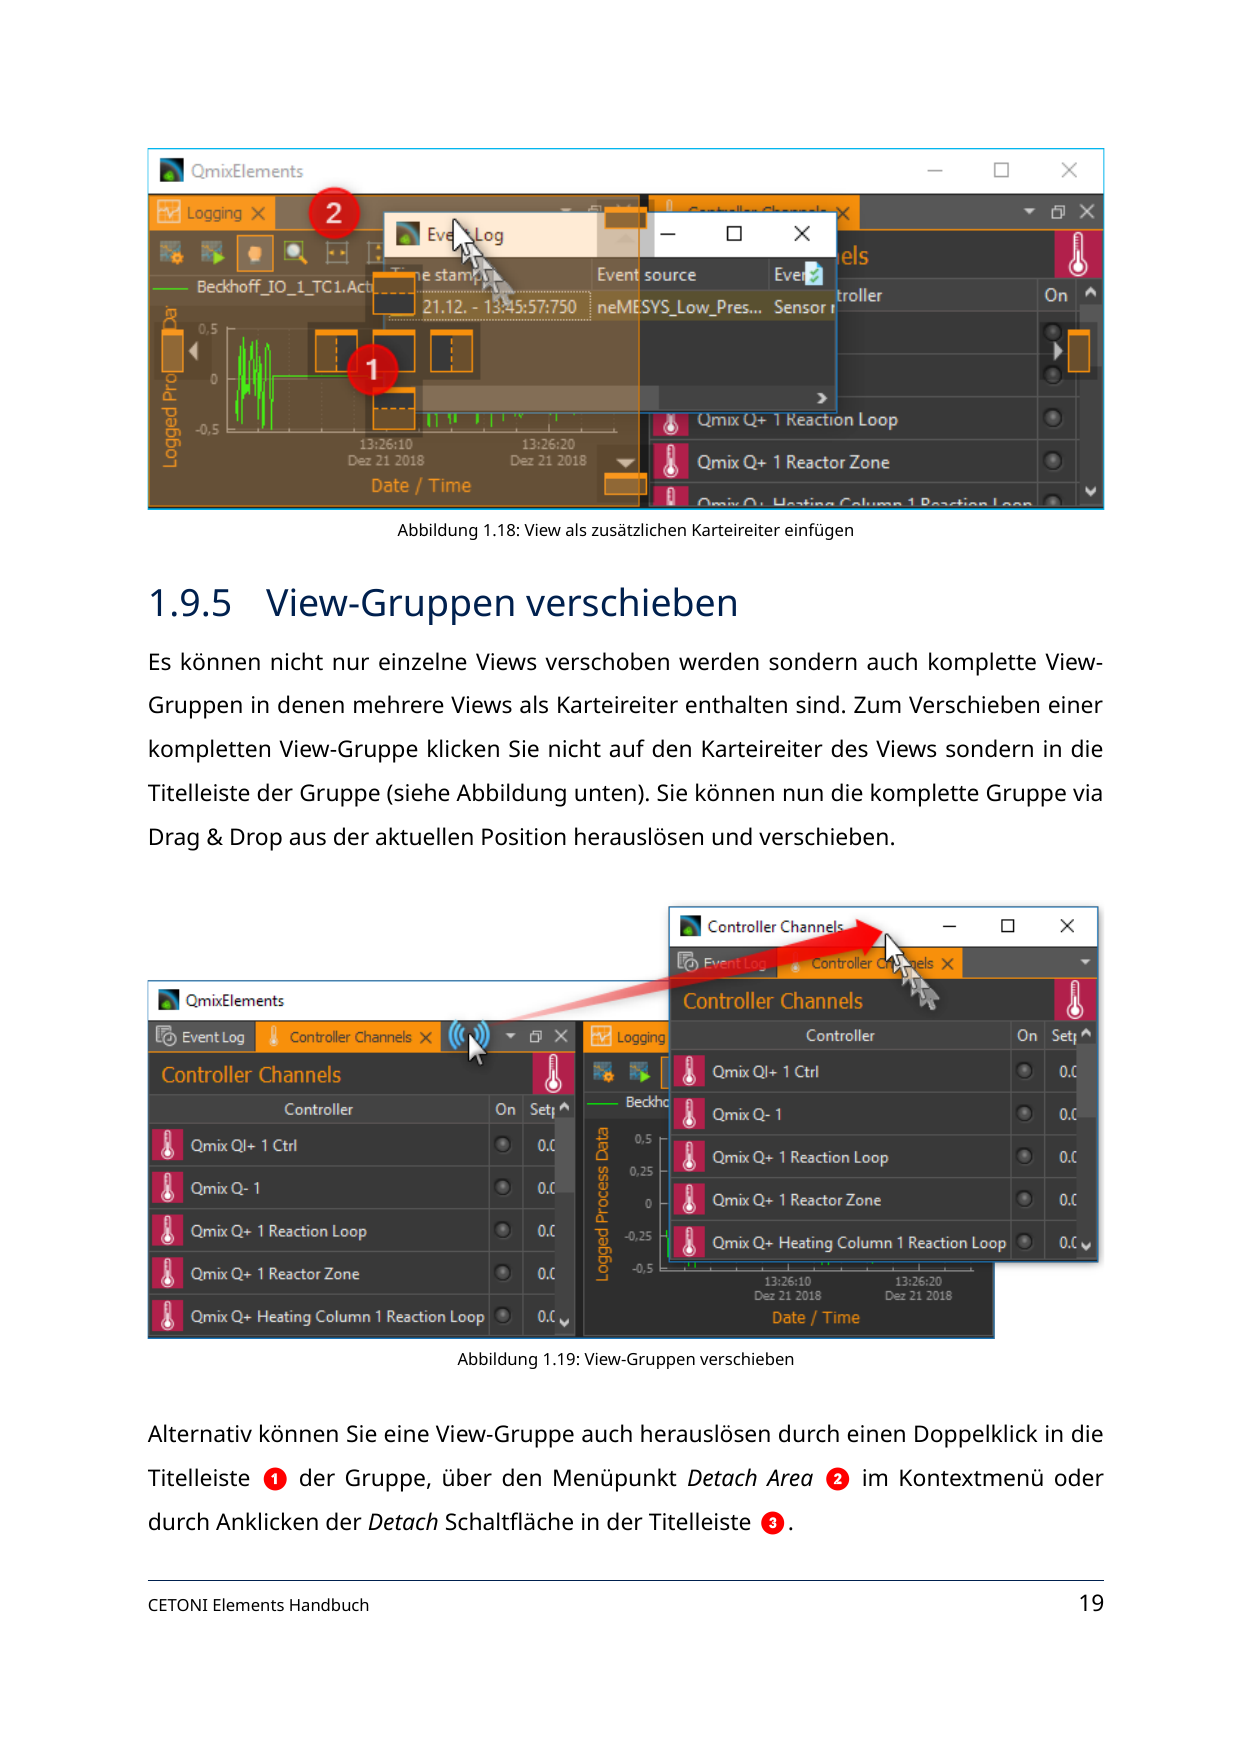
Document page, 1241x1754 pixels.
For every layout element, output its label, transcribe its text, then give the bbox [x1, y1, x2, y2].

subtitle View-Gruppen verschieben [148, 542, 1104, 628]
text Es können nicht nur einzelne Views verschoben werden sondern auch komplette View-Gruppen in denen mehrere Views als Karteireiter enthalten sind. Zum Verschieben einer kompletten View-Gruppe klicken Sie nicht auf den Karteireiter des Views sondern in die Titelleiste der Gruppe (siehe Abbildung unten). Sie können nun die komplette Gruppe via Drag & Drop aus der aktuellen Position herauslösen und verschieben. [148, 645, 1104, 852]
text Abbildung 1.19: View-Gruppen verschieben [148, 1339, 1104, 1370]
text Alternativ können Sie eine View-Gruppe auch herauslösen durch einen Doppelklick in die Titelleiste ❶ der Gruppe, über den Menüpunkt Detach Area ❷ im Kontextmenü oder durch Anklicken der Detach Schaltfläche in der Titelleiste ❸. [148, 1371, 1104, 1537]
text Abbildung 1.18: View als zusätzlichen Karteireiter einfügen [148, 510, 1104, 541]
subtitle [148, 136, 1104, 148]
text [148, 888, 1104, 900]
picture [147, 900, 1105, 1339]
picture [147, 150, 1105, 508]
